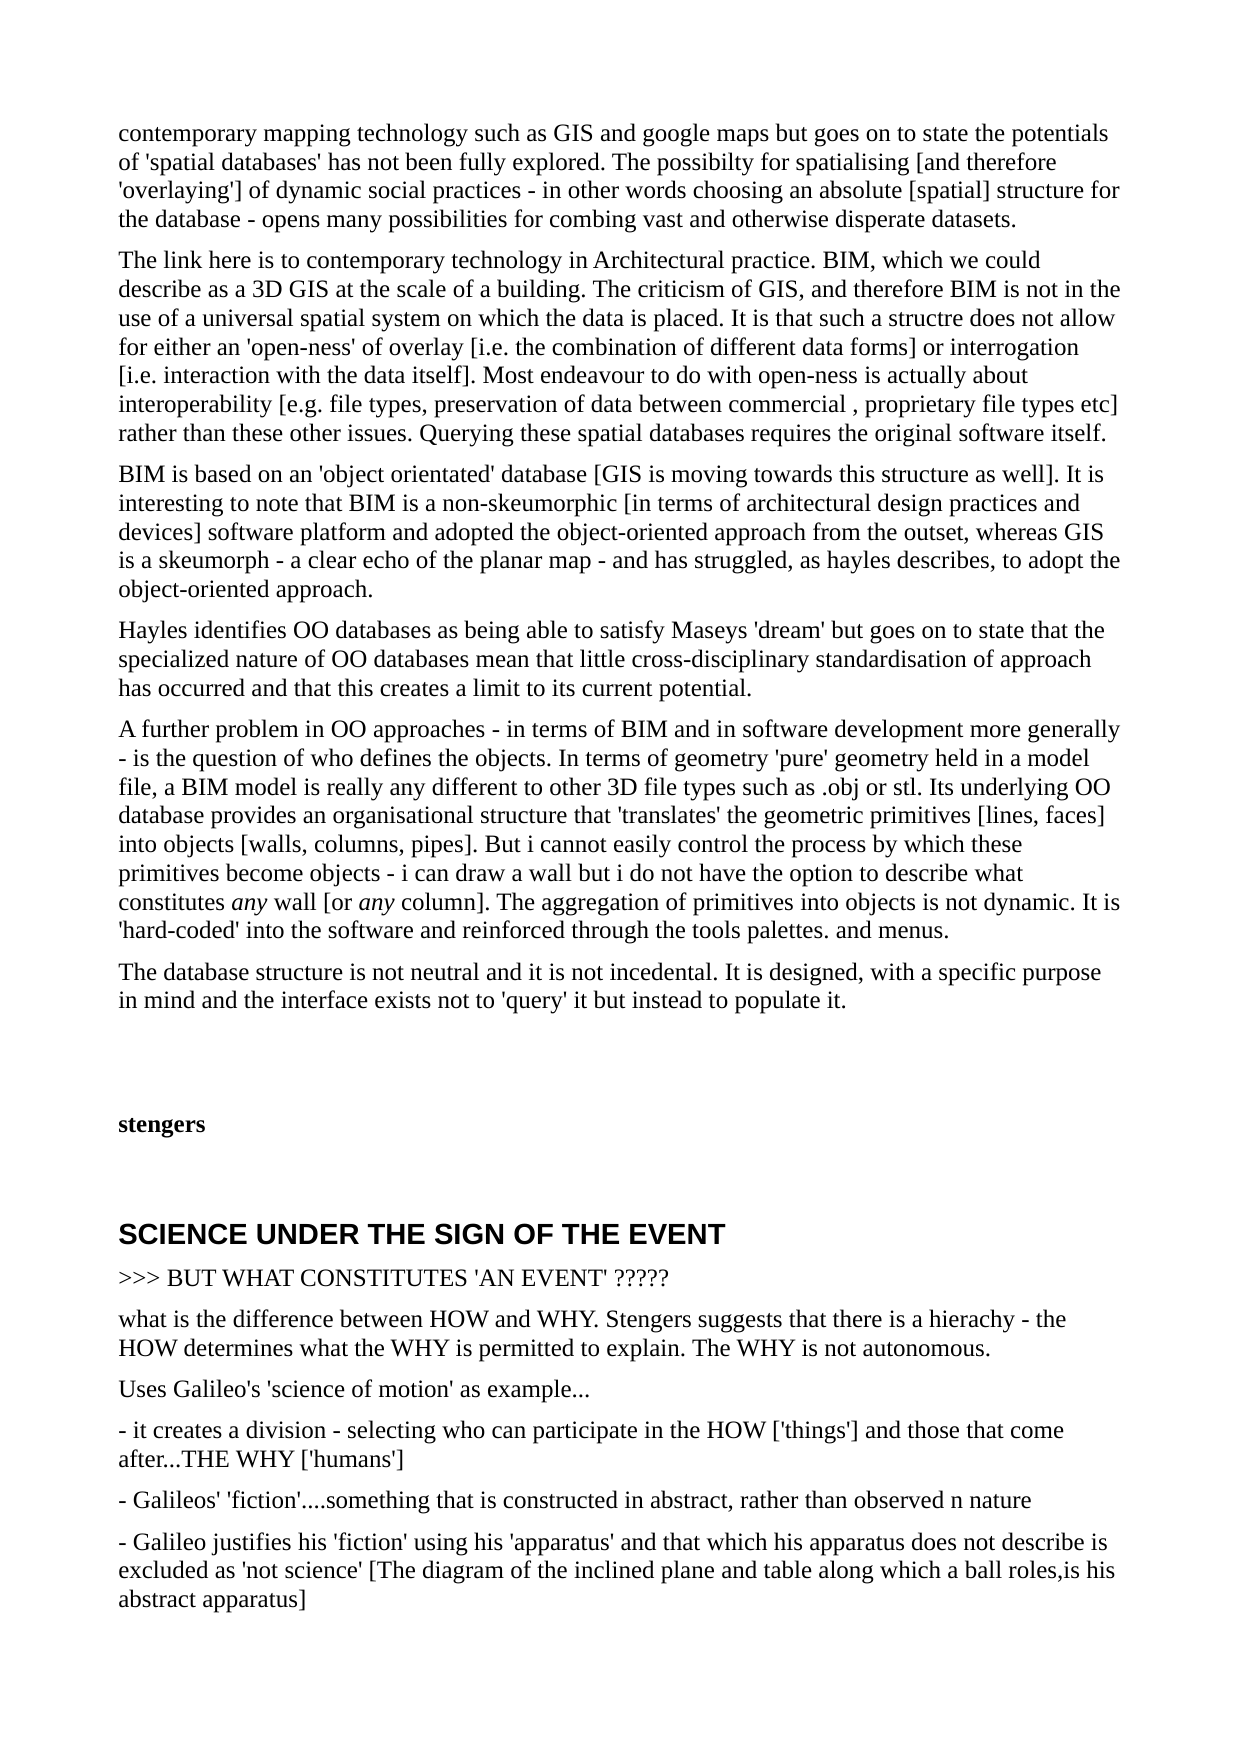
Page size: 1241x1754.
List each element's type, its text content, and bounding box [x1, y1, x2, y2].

text >>> BUT WHAT CONSTITUTES 'AN EVENT' ????? [118, 1263, 1122, 1292]
text what is the difference between HOW and WHY. Stengers suggests that there is a hierachy - the HOW determines what the WHY is permitted to explain. The WHY is not autonomous. [118, 1304, 1122, 1362]
text Hayles identifies OO databases as being able to satisfy Maseys 'dream' but goes on to state that the specialized nature of OO databases mean that little cross-disciplinary standardisation of approach has occurred and that this creates a limit to its current potential. [118, 616, 1122, 702]
text - it creates a division - selecting who can participate in the HOW ['things'] and those that come after...THE WHY ['humans'] [118, 1415, 1122, 1473]
text - Galileos' 'fiction'....something that is constructed in abstract, rather than observed n nature [118, 1485, 1122, 1514]
text The database structure is not neutral and it is not incedental. It is designed, with a specific purpose in mind and the interface exists not to 'query' it but instead to populate it. [118, 957, 1122, 1014]
text - Galileo justifies his 'fiction' using his 'apparatus' and that which his apparatus does not describe is excluded as 'not science' [The diagram of the inclined plane and table along which a ball roles,is his abstract apparatus] [118, 1527, 1122, 1613]
text BIM is based on an 'object orientated' database [GIS is moving towards this structure as well]. It is interesting to note that BIM is a non-skeumorphic [in terms of architectural design practices and devices] software platform and adopted the object-oriented approach from the outset, whereas GIS is a skeumorph - a clear echo of the planar map - and has struggled, as hayles describes, to adopt the object-oriented approach. [118, 459, 1122, 603]
text contemporary mapping technology such as GIS and google maps but goes on to state the potentials of 'spatial databases' has not been fully explored. The possibilty for spatialising [and therefore 'overlaying'] of dynamic social practices - in other words choosing an absolute [spatial] structure for the database - opens many possibilities for combing vast and otherwise disperate datasets. [118, 118, 1122, 233]
text The link here is to contemporary technology in Architectural practice. BIM, which we could describe as a 3D GIS at the scale of a building. The criticism of GIS, and therefore BIM is not in the use of a universal spatial system on which the data is placed. It is that such a structre does not allow for either an 'open-ness' of overlay [i.e. the combination of different data forms] or interrogation [i.e. interaction with the data itself]. Most endeavour to do with open-ness is actually about interoperability [e.g. file types, preservation of data between commercial , proprietary file types etc] rather than these other issues. Querying these spatial databases requires the original software itself. [118, 246, 1122, 447]
text Uses Galileo's 'science of motion' as example... [118, 1374, 1122, 1403]
subtitle SCIENCE UNDER THE SIGN OF THE EVENT [118, 1217, 1122, 1250]
text A further problem in OO approaches - in terms of BIM and in software development more generally - is the question of who defines the objects. In terms of geometry 'pure' geometry held in a model file, a BIM model is really any different to other 3D file types such as .obj or stl. Its underlying OO database provides an organisational structure that 'translates' the geometric primitives [lines, faces] into objects [walls, columns, pipes]. But i cannot easily control the process by which these primitives become objects - i can draw a wall but i do not have the option to describe what constitutes any wall [or any column]. The aggregation of primitives into objects is not dynamic. It is 'hard-coded' into the software and reinforced through the tools palettes. and menus. [118, 714, 1122, 944]
text stengers [118, 1109, 1122, 1138]
